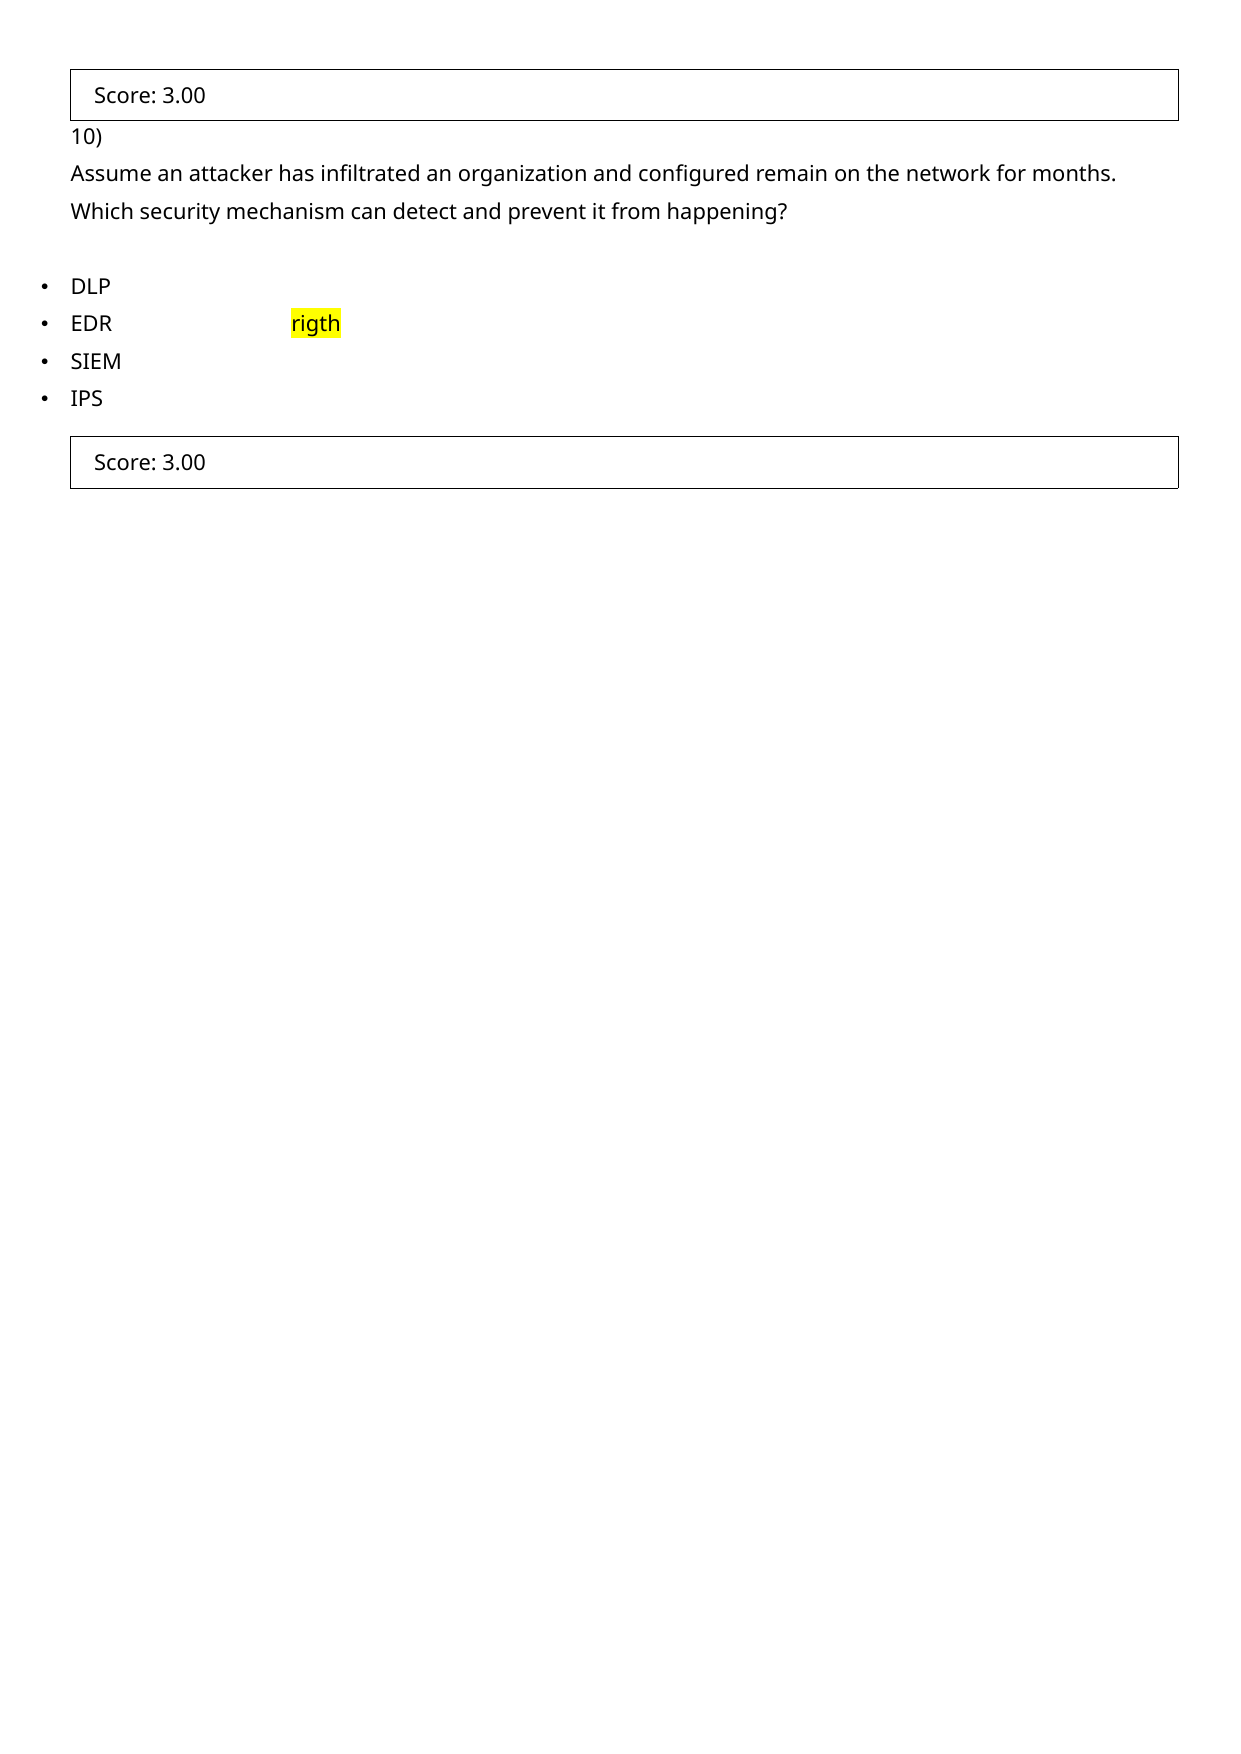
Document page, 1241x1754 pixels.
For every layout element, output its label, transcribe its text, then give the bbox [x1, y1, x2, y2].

list SIEM [70, 338, 1178, 375]
list IPS [70, 375, 1178, 413]
text Score: 3.00 [71, 437, 1178, 488]
list DLP [70, 263, 1178, 300]
text Score: 3.00 [71, 70, 1178, 120]
text 10) [70, 121, 1170, 150]
list EDR rigth [70, 300, 1178, 338]
text Assume an attacker has infiltrated an organization and configured remain on the network for months. Which security mechanism can detect and prevent it from happening? [70, 150, 1178, 225]
